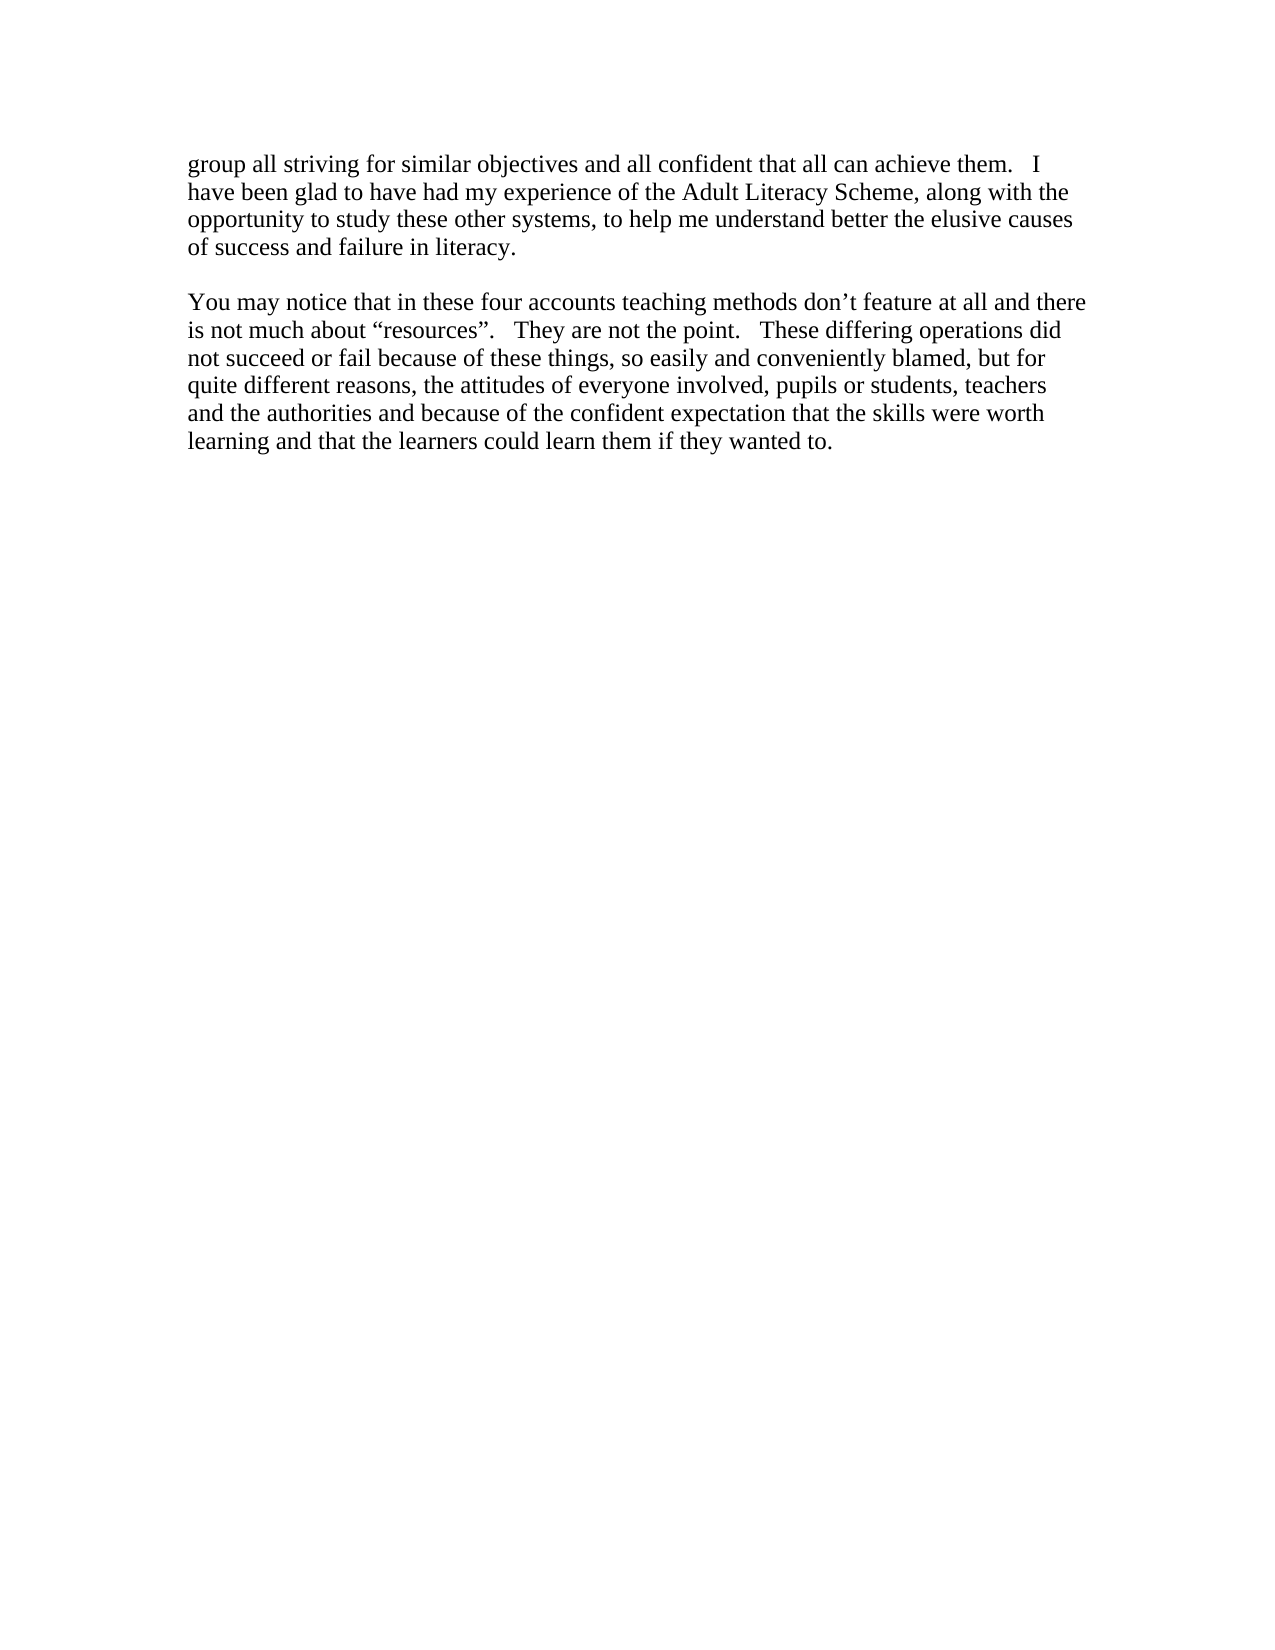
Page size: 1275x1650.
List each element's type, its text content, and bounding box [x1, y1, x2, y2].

text group all striving for similar objectives and all confident that all can achieve them. I have been glad to have had my experience of the Adult Literacy Scheme, along with the opportunity to study these other systems, to help me understand better the elusive causes of success and failure in literacy. [187, 150, 1087, 261]
text You may notice that in these four accounts teaching methods don’t feature at all and there is not much about “resources”. They are not the point. These differing operations did not succeed or fail because of these things, so easily and conveniently blamed, but for quite different reasons, the attitudes of everyone involved, pupils or students, teachers and the authorities and because of the confident expectation that the skills were worth learning and that the learners could learn them if they wanted to. [187, 288, 1087, 455]
